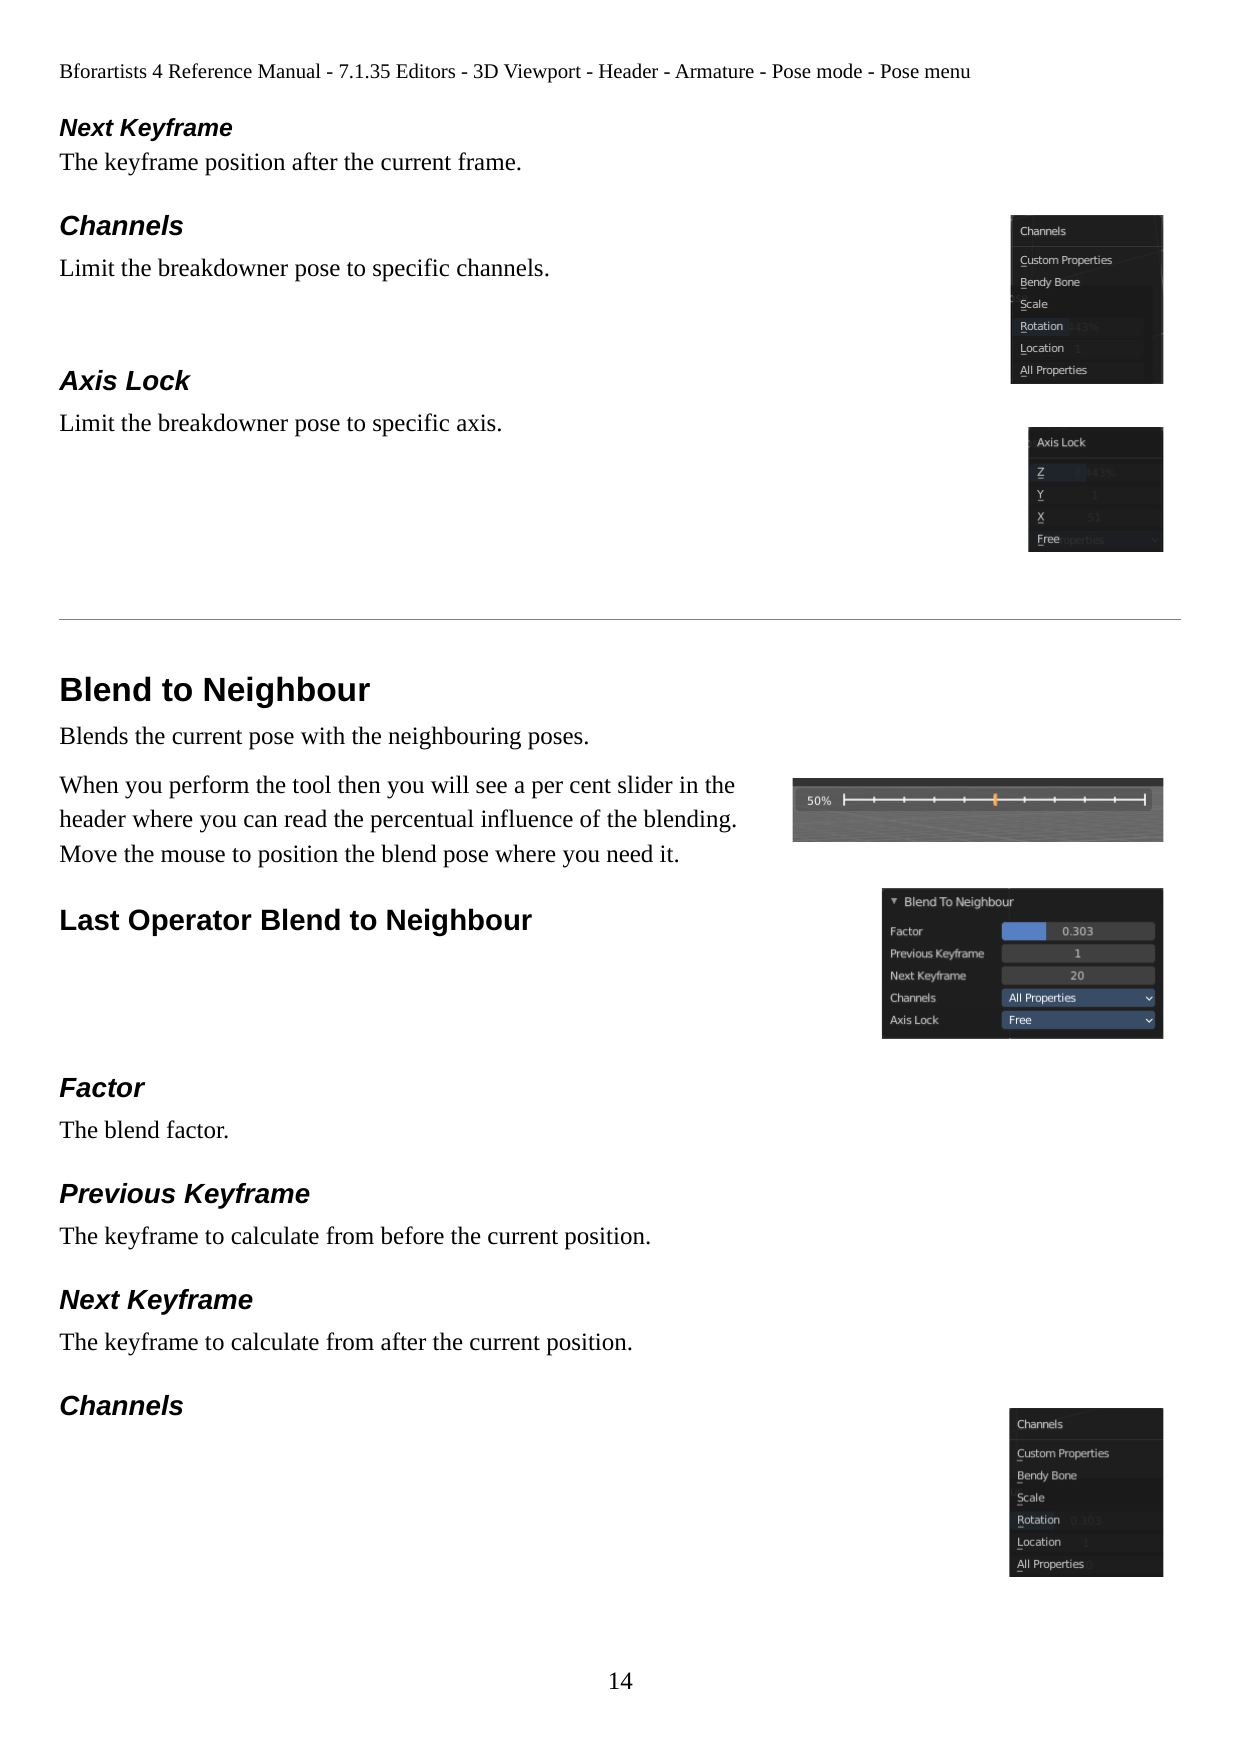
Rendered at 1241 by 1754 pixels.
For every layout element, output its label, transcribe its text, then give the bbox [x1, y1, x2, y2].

subtitle Channels [59, 1389, 1181, 1421]
subtitle Last Operator Blend to Neighbour [59, 902, 881, 936]
subtitle Channels [59, 209, 1181, 241]
picture [1028, 427, 1164, 552]
subtitle Blend to Neighbour [59, 669, 1181, 708]
text The keyframe position after the current frame. [59, 147, 1181, 176]
text Limit the breakdowner pose to specific channels. [59, 253, 1010, 282]
text The keyframe to calculate from after the current position. [59, 1327, 1181, 1356]
text When you perform the tool then you will see a per cent slider in the header where you can read the percentual influence of the blending. Move the mouse to position the blend pose where you need it. [59, 770, 1181, 867]
text Limit the breakdowner pose to specific axis. [59, 408, 1181, 437]
picture [792, 778, 1164, 842]
subtitle Next Keyframe [59, 1283, 1181, 1315]
text Blends the current pose with the neighbouring poses. [59, 721, 1181, 749]
subtitle Previous Keyframe [59, 1177, 1181, 1209]
text The keyframe to calculate from before the current position. [59, 1221, 1181, 1250]
picture [1009, 1408, 1164, 1577]
subtitle Factor [59, 1071, 1181, 1103]
subtitle Next Keyframe [59, 113, 1181, 141]
text The blend factor. [59, 1116, 1181, 1144]
picture [1010, 215, 1164, 384]
subtitle Axis Lock [59, 364, 1181, 396]
picture [881, 888, 1164, 1039]
